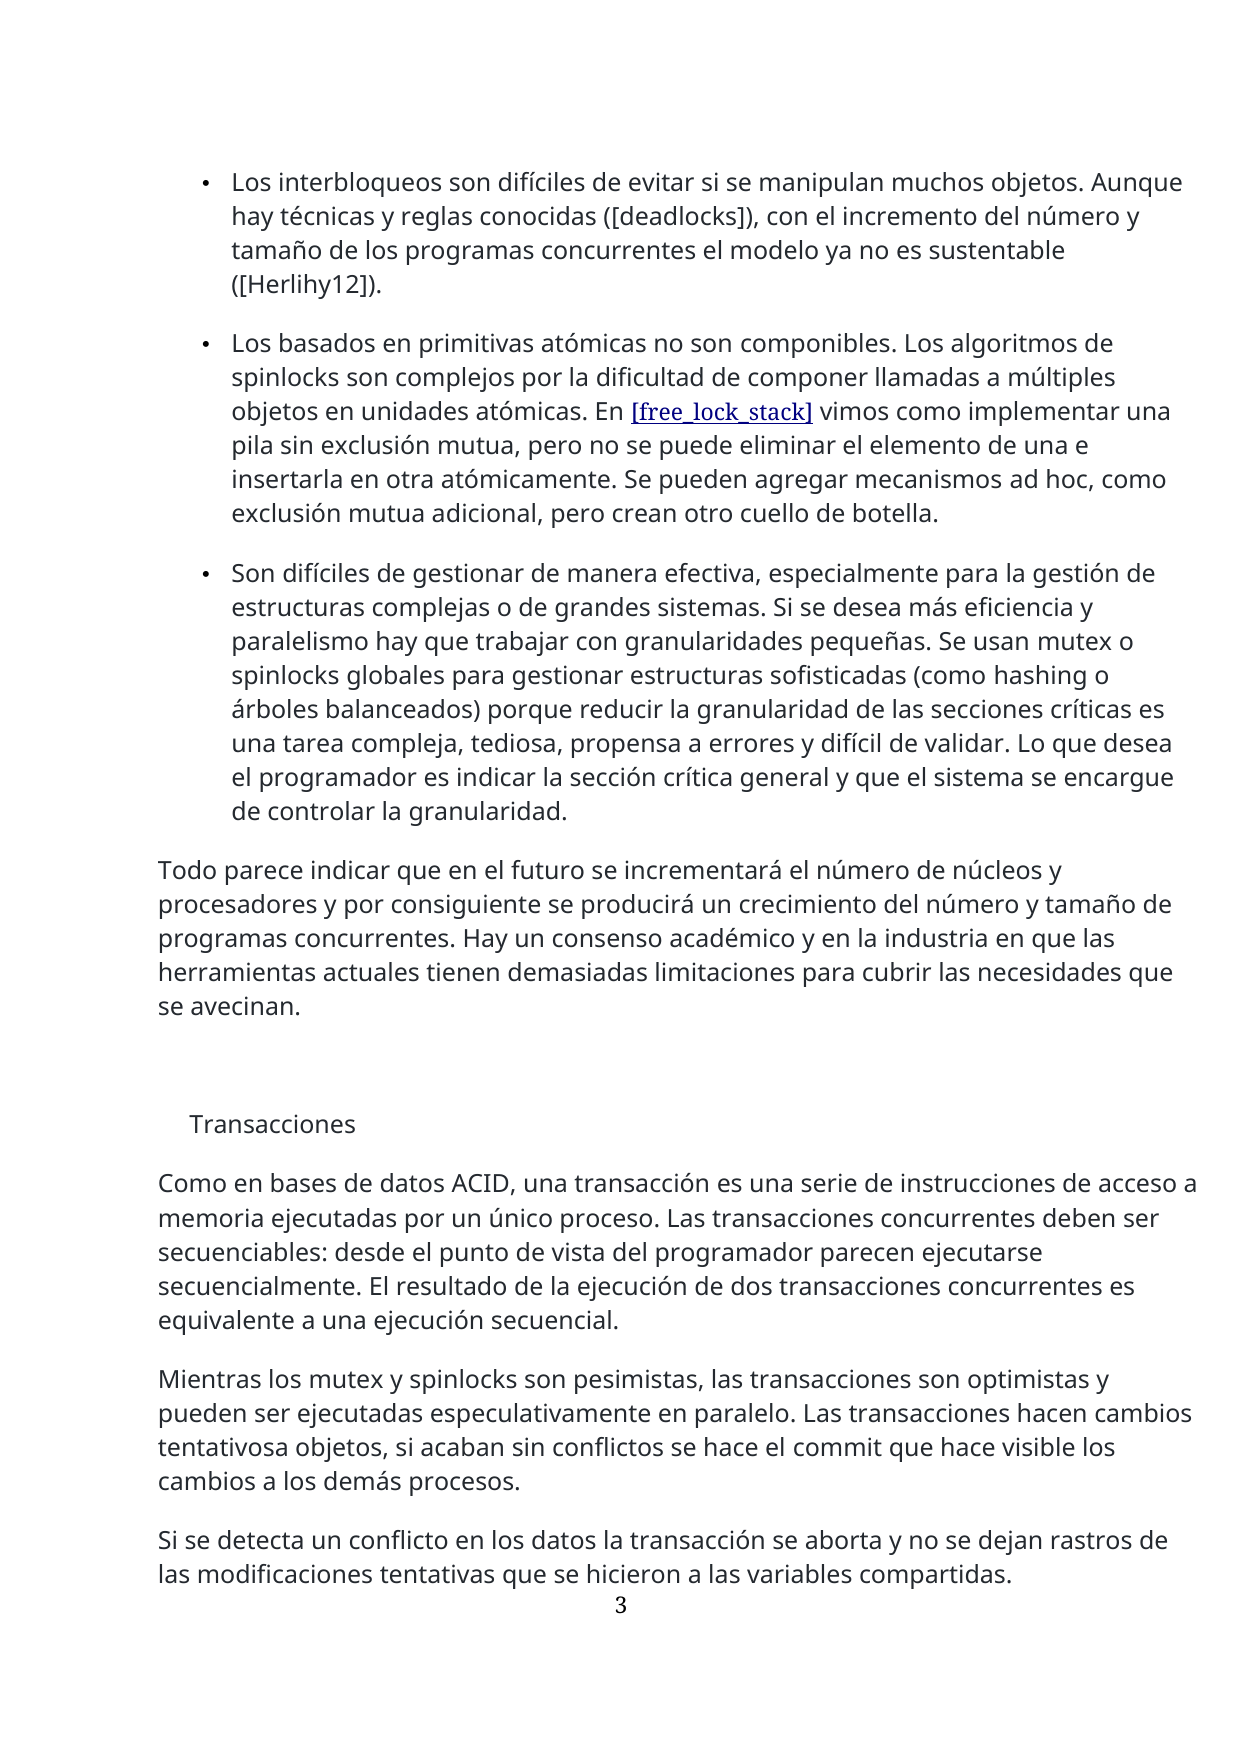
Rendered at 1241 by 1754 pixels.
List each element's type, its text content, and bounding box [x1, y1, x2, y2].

text Mientras los mutex y spinlocks son pesimistas, las transacciones son optimistas y pueden ser ejecutadas especulativamente en paralelo. Las transacciones hacen cambios tentativosa objetos, si acaban sin conflictos se hace el commit que hace visible los cambios a los demás procesos. [158, 1361, 1198, 1498]
text Como en bases de datos ACID, una transacción es una serie de instrucciones de acceso a memoria ejecutadas por un único proceso. Las transacciones concurrentes deben ser secuenciables: desde el punto de vista del programador parecen ejecutarse secuencialmente. El resultado de la ejecución de dos transacciones concurrentes es equivalente a una ejecución secuencial. [158, 1166, 1198, 1336]
list Los basados en primitivas atómicas no son componibles. Los algoritmos de spinlocks son complejos por la dificultad de componer llamadas a múltiples objetos en unidades atómicas. En [free_lock_stack] vimos como implementar una pila sin exclusión mutua, pero no se puede eliminar el elemento de una e insertarla en otra atómicamente. Se pueden agregar mecanismos ad hoc, como exclusión mutua adicional, pero crean otro cuello de botella. [202, 326, 1198, 530]
subtitle Transacciones [189, 1107, 1198, 1141]
list Son difíciles de gestionar de manera efectiva, especialmente para la gestión de estructuras complejas o de grandes sistemas. Si se desea más eficiencia y paralelismo hay que trabajar con granularidades pequeñas. Se usan mutex o spinlocks globales para gestionar estructuras sofisticadas (como hashing o árboles balanceados) porque reducir la granularidad de las secciones críticas es una tarea compleja, tediosa, propensa a errores y difícil de validar. Lo que desea el programador es indicar la sección crítica general y que el sistema se encargue de controlar la granularidad. [202, 555, 1198, 828]
text Todo parece indicar que en el futuro se incrementará el número de núcleos y procesadores y por consiguiente se producirá un crecimiento del número y tamaño de programas concurrentes. Hay un consenso académico y en la industria en que las herramientas actuales tienen demasiadas limitaciones para cubrir las necesidades que se avecinan. [158, 853, 1198, 1023]
list Los interbloqueos son difíciles de evitar si se manipulan muchos objetos. Aunque hay técnicas y reglas conocidas ([deadlocks]), con el incremento del número y tamaño de los programas concurrentes el modelo ya no es sustentable ([Herlihy12]). [202, 164, 1198, 301]
text Si se detecta un conflicto en los datos la transacción se aborta y no se dejan rastros de las modificaciones tentativas que se hicieron a las variables compartidas. [158, 1523, 1198, 1591]
